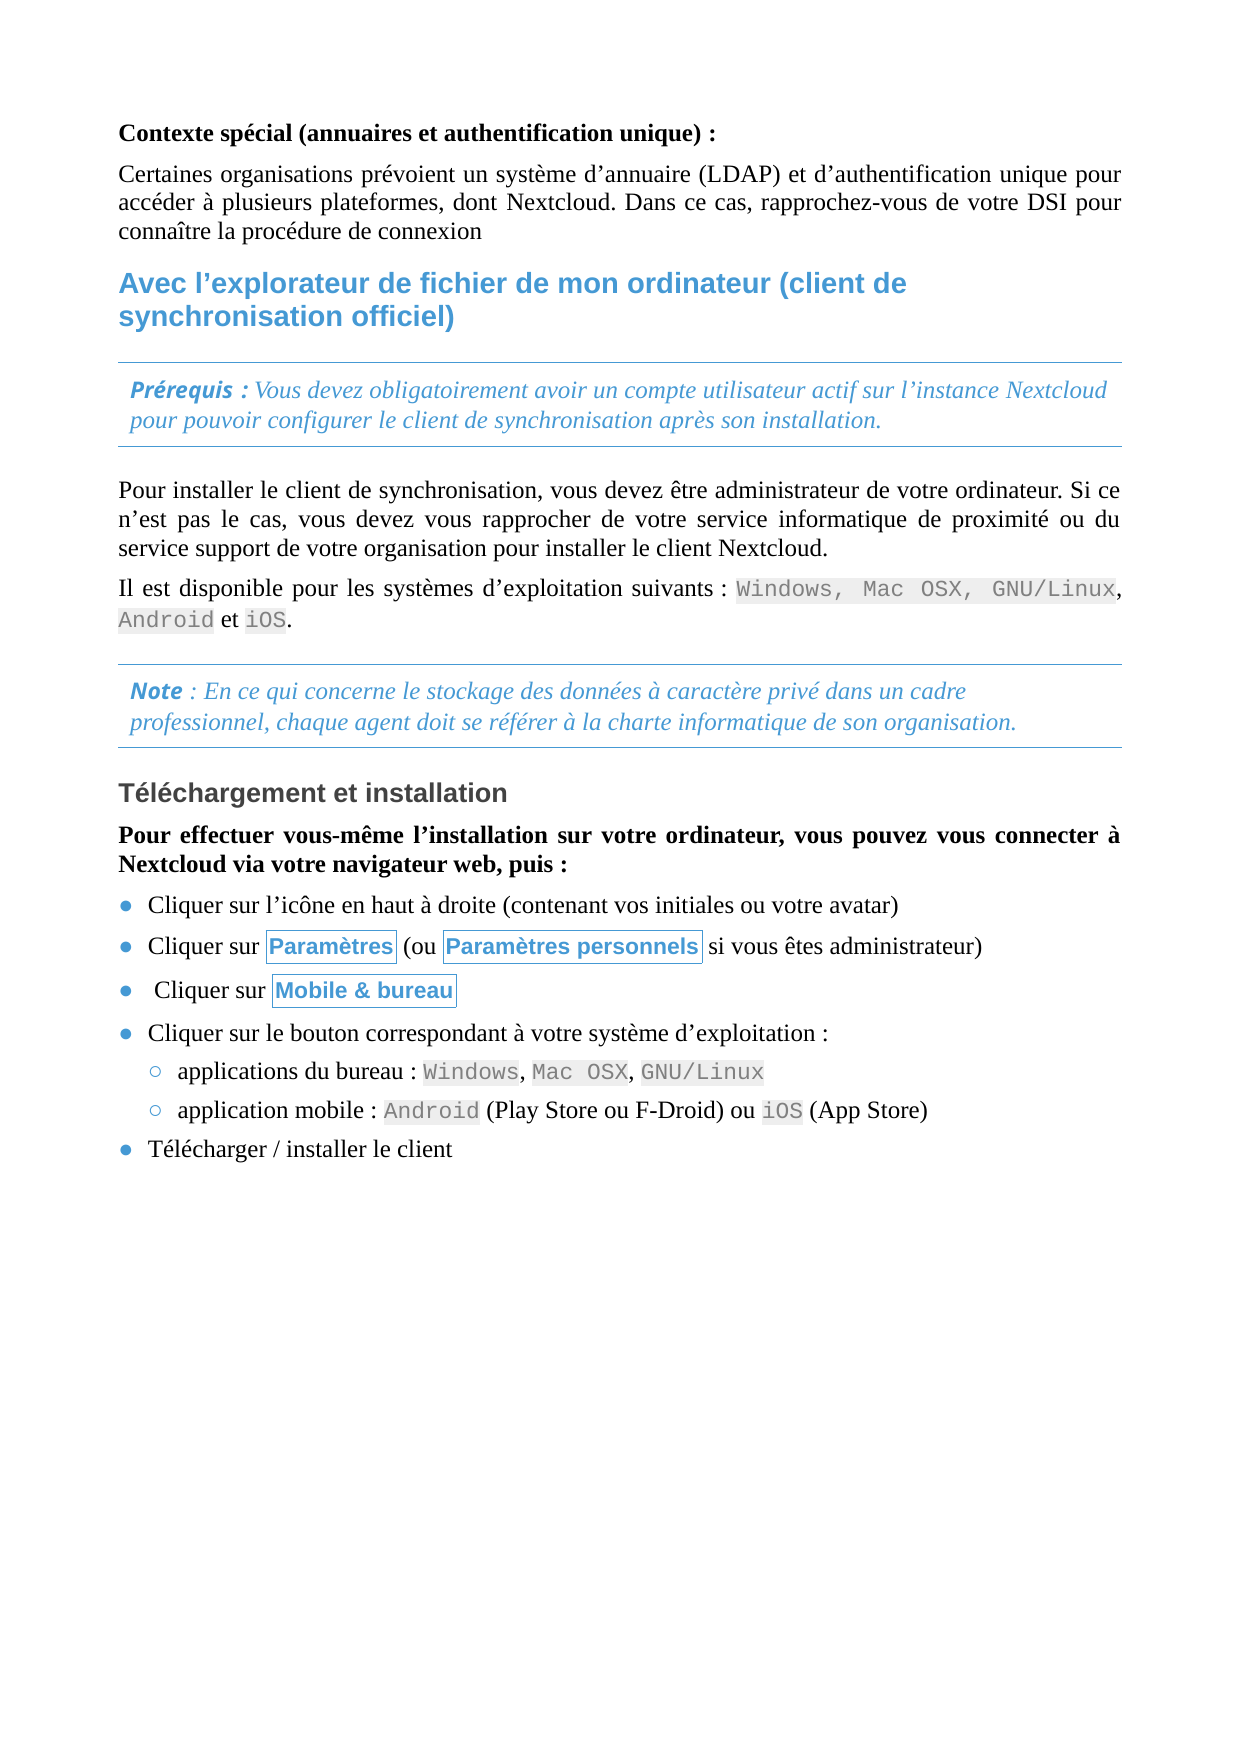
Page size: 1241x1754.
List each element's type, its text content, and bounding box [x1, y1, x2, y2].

list Cliquer sur Paramètres (ou Paramètres personnels si vous êtes administrateur) [118, 930, 266, 963]
list Cliquer sur Paramètres (ou Paramètres personnels si vous êtes administrateur) [444, 931, 702, 963]
text Certaines organisations prévoient un système d’annuaire (LDAP) et d’authentification unique pour accéder à plusieurs plateformes, dont Nextcloud. Dans ce cas, rapprochez-vous de votre DSI pour connaître la procédure de connexion [118, 159, 1122, 245]
list Cliquer sur Mobile & bureau [457, 974, 1122, 1007]
list Cliquer sur Paramètres (ou Paramètres personnels si vous êtes administrateur) [267, 931, 396, 963]
text Il est disponible pour les systèmes d’exploitation suivants : Windows, Mac OSX, GNU/Linux, Android et iOS. [118, 573, 1122, 634]
text Note : En ce qui concerne le stockage des données à caractère privé dans un cadre professionnel, chaque agent doit se référer à la charte informatique de son organisation. [118, 665, 1122, 747]
list Cliquer sur l’icône en haut à droite (contenant vos initiales ou votre avatar) [118, 890, 1122, 918]
list applications du bureau : Windows, Mac OSX, GNU/Linux [148, 1056, 1122, 1086]
list Cliquer sur Mobile & bureau [118, 974, 272, 1007]
text Pour installer le client de synchronisation, vous devez être administrateur de votre ordinateur. Si ce n’est pas le cas, vous devez vous rapprocher de votre service informatique de proximité ou du service support de votre organisation pour installer le client Nextcloud. [118, 476, 1122, 562]
list Cliquer sur Mobile & bureau [273, 975, 456, 1007]
text Prérequis : Vous devez obligatoirement avoir un compte utilisateur actif sur l’instance Nextcloud pour pouvoir configurer le client de synchronisation après son installation. [118, 363, 1122, 446]
text Pour effectuer vous-même l’installation sur votre ordinateur, vous pouvez vous connecter à Nextcloud via votre navigateur web, puis : [118, 820, 1122, 878]
list application mobile : Android (Play Store ou F-Droid) ou iOS (App Store) [148, 1095, 1122, 1125]
list Télécharger / installer le client [118, 1134, 1122, 1192]
list Cliquer sur le bouton correspondant à votre système d’exploitation : [118, 1018, 1122, 1047]
list Cliquer sur Paramètres (ou Paramètres personnels si vous êtes administrateur) [703, 930, 1122, 963]
subtitle Téléchargement et installation [118, 777, 1122, 808]
subtitle Avec l’explorateur de fichier de mon ordinateur (client de synchronisation officiel) [118, 266, 1122, 333]
text Contexte spécial (annuaires et authentification unique) : [118, 118, 1122, 147]
